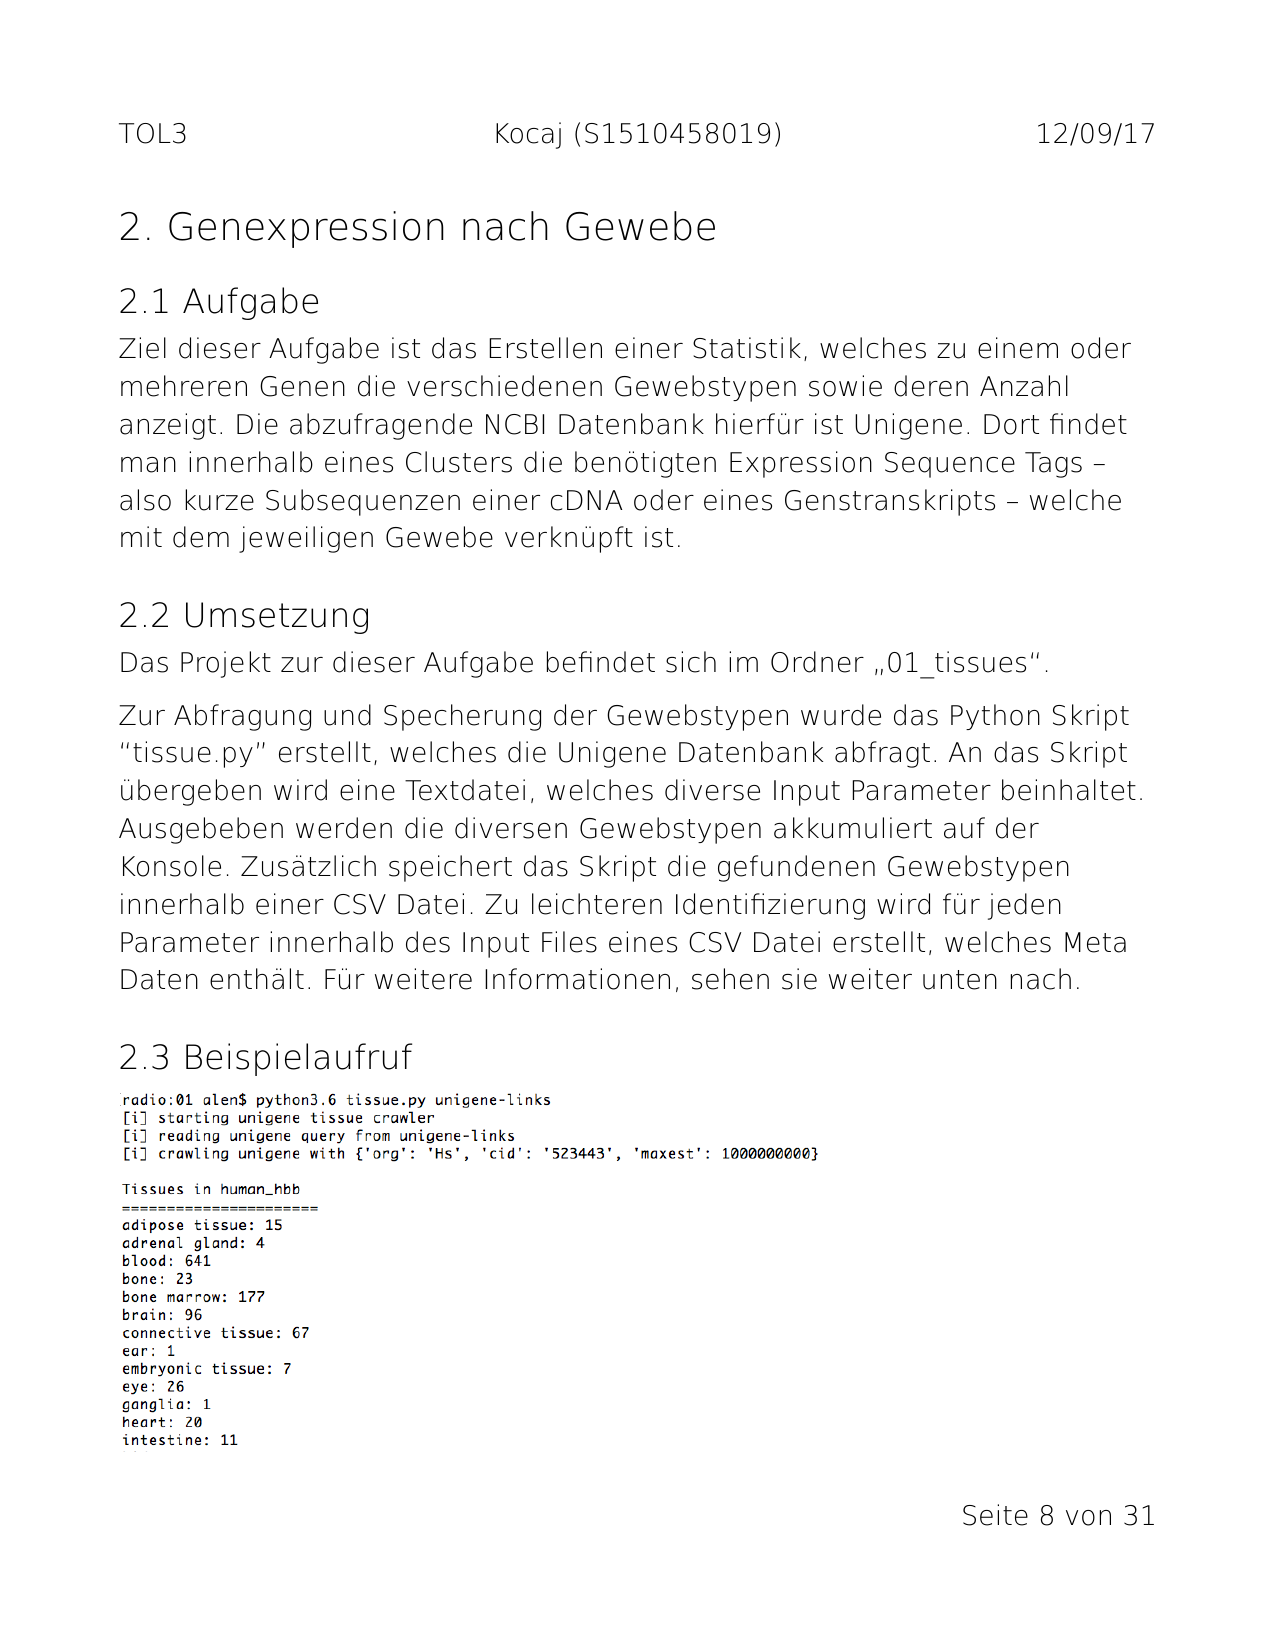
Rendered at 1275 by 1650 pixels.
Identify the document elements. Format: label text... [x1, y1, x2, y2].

text Das Projekt zur dieser Aufgabe befindet sich im Ordner „01_tissues“. [118, 648, 1157, 679]
subtitle 2.3 Beispielaufruf [118, 1038, 1157, 1077]
subtitle 2.2 Umsetzung [118, 596, 1157, 635]
picture [120, 1090, 825, 1452]
subtitle 2.1 Aufgabe [118, 282, 1157, 321]
subtitle 2. Genexpression nach Gewebe [118, 205, 1157, 249]
text Zur Abfragung und Specherung der Gewebstypen wurde das Python Skript “tissue.py” erstellt, welches die Unigene Datenbank abfragt. An das Skript übergeben wird eine Textdatei, welches diverse Input Parameter beinhaltet. Ausgebeben werden die diversen Gewebstypen akkumuliert auf der Konsole. Zusätzlich speichert das Skript die gefundenen Gewebstypen innerhalb einer CSV Datei. Zu leichteren Identifizierung wird für jeden Parameter innerhalb des Input Files eines CSV Datei erstellt, welches Meta Daten enthält. Für weitere Informationen, sehen sie weiter unten nach. [118, 700, 1157, 996]
text Ziel dieser Aufgabe ist das Erstellen einer Statistik, welches zu einem oder mehreren Genen die verschiedenen Gewebstypen sowie deren Anzahl anzeigt. Die abzufragende NCBI Datenbank hierfür ist Unigene. Dort findet man innerhalb eines Clusters die benötigten Expression Sequence Tags – also kurze Subsequenzen einer cDNA oder eines Genstranskripts – welche mit dem jeweiligen Gewebe verknüpft ist. [118, 334, 1157, 554]
